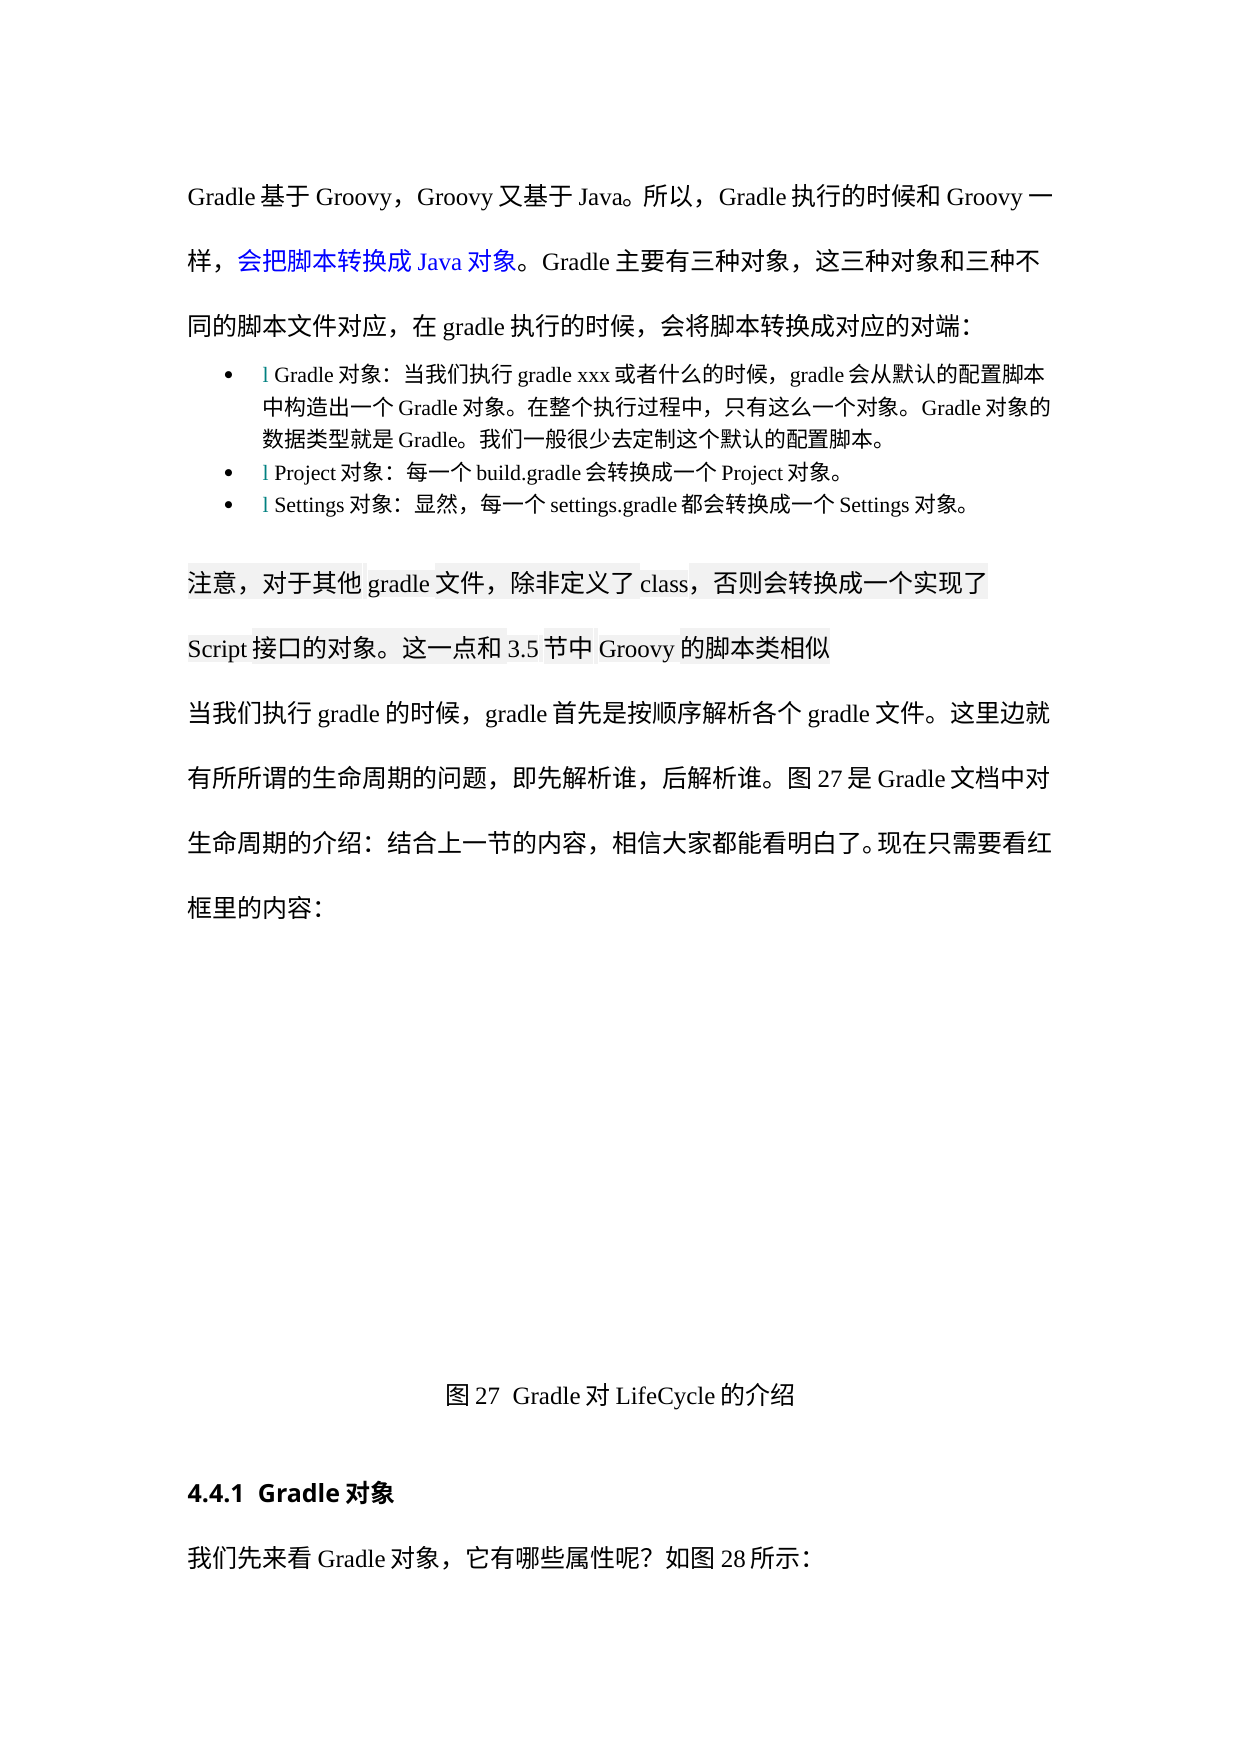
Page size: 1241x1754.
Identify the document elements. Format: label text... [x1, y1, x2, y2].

text 我们先来看Gradle对象，它有哪些属性呢？如图28所示： [187, 1524, 1053, 1589]
list l Settings对象：显然，每一个settings.gradle都会转换成一个Settings对象。 [225, 487, 1053, 519]
list l Project对象：每一个build.gradle会转换成一个Project对象。 [225, 454, 1053, 487]
text Gradle基于Groovy，Groovy又基于Java。所以，Gradle执行的时候和Groovy一样，会把脚本转换成Java对象。Gradle主要有三种对象，这三种对象和三种不同的脚本文件对应，在gradle执行的时候，会将脚本转换成对应的对端： [187, 162, 1053, 357]
table_header 图27 Gradle对LifeCycle的介绍 [188, 939, 1053, 1426]
text 当我们执行gradle的时候，gradle首先是按顺序解析各个gradle文件。这里边就有所所谓的生命周期的问题，即先解析谁，后解析谁。图27是Gradle文档中对生命周期的介绍：结合上一节的内容，相信大家都能看明白了。现在只需要看红框里的内容： [187, 679, 1053, 939]
subtitle 4.4.1 Gradle对象 [187, 1459, 1053, 1524]
list l Gradle对象：当我们执行gradle xxx或者什么的时候，gradle会从默认的配置脚本中构造出一个Gradle对象。在整个执行过程中，只有这么一个对象。Gradle对象的数据类型就是Gradle。我们一般很少去定制这个默认的配置脚本。 [225, 357, 1053, 454]
text 注意，对于其他gradle文件，除非定义了class，否则会转换成一个实现了Script接口的对象。这一点和3.5节中Groovy的脚本类相似 [187, 549, 1053, 679]
